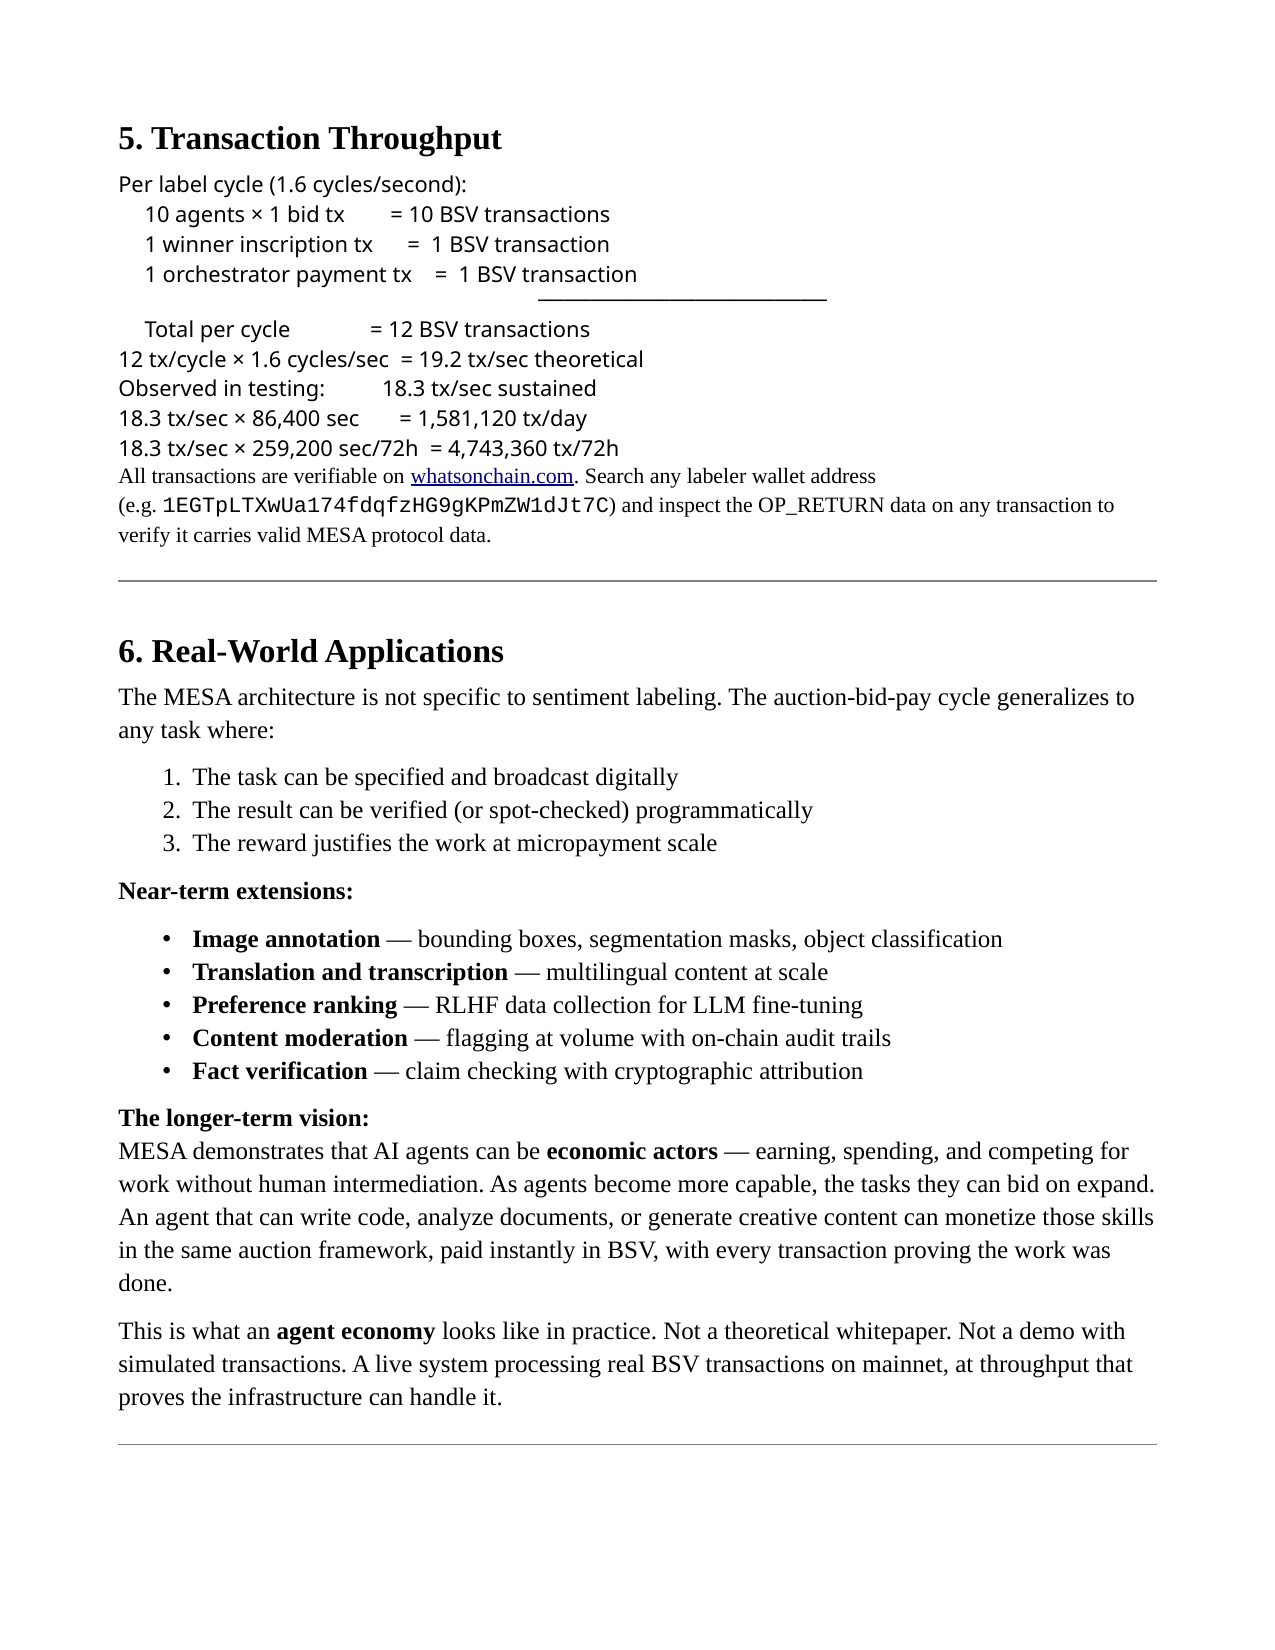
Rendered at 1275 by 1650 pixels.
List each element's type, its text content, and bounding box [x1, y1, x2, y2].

text 18.3 tx/sec × 259,200 sec/72h = 4,743,360 tx/72h [118, 433, 1157, 463]
list The task can be specified and broadcast digitally [162, 762, 1157, 791]
list Image annotation — bounding boxes, segmentation masks, object classification [162, 924, 1157, 952]
list The result can be verified (or spot-checked) programmatically [162, 796, 1157, 824]
list Content moderation — flagging at volume with on-chain audit trails [162, 1023, 1157, 1052]
text 1 winner inscription tx = 1 BSV transaction [118, 229, 1157, 259]
subtitle 6. Real-World Applications [118, 631, 1157, 669]
list The reward justifies the work at micropayment scale [162, 828, 1157, 857]
text 18.3 tx/sec × 86,400 sec = 1,581,120 tx/day [118, 403, 1157, 433]
text Near-term extensions: [118, 876, 1157, 905]
text 1 orchestrator payment tx = 1 BSV transaction [118, 259, 1157, 289]
text The longer-term vision: MESA demonstrates that AI agents can be economic actors — earning, spending, and competing for work without human intermediation. As agents become more capable, the tasks they can bid on expand. An agent that can write code, analyze documents, or generate creative content can monetize those skills in the same auction framework, paid instantly in BSV, with every transaction proving the work was done. [118, 1103, 1157, 1297]
text ────────────────────── [118, 289, 1157, 313]
text Total per cycle = 12 BSV transactions [118, 313, 1157, 343]
text The MESA architecture is not specific to sentiment labeling. The auction-bid-pay cycle generalizes to any task where: [118, 682, 1157, 744]
text This is what an agent economy looks like in practice. Not a theoretical whitepaper. Not a demo with simulated transactions. A live system processing real BSV transactions on mainnet, at throughput that proves the infrastructure can handle it. [118, 1316, 1157, 1411]
text Observed in testing: 18.3 tx/sec sustained [118, 373, 1157, 403]
list Fact verification — claim checking with cryptographic attribution [162, 1056, 1157, 1084]
list Preference ranking — RLHF data collection for LLM fine-tuning [162, 990, 1157, 1018]
subtitle 5. Transaction Throughput [118, 118, 1157, 156]
text All transactions are verifiable on whatsonchain.com. Search any labeler wallet address (e.g. 1EGTpLTXwUa174fdqfzHG9gKPmZW1dJt7C) and inspect the OP_RETURN data on any transaction to verify it carries valid MESA protocol data. [118, 463, 1157, 548]
text 12 tx/cycle × 1.6 cycles/sec = 19.2 tx/sec theoretical [118, 343, 1157, 373]
text 10 agents × 1 bid tx = 10 BSV transactions [118, 199, 1157, 229]
text Per label cycle (1.6 cycles/second): [118, 169, 1157, 199]
list Translation and transcription — multilingual content at scale [162, 957, 1157, 986]
